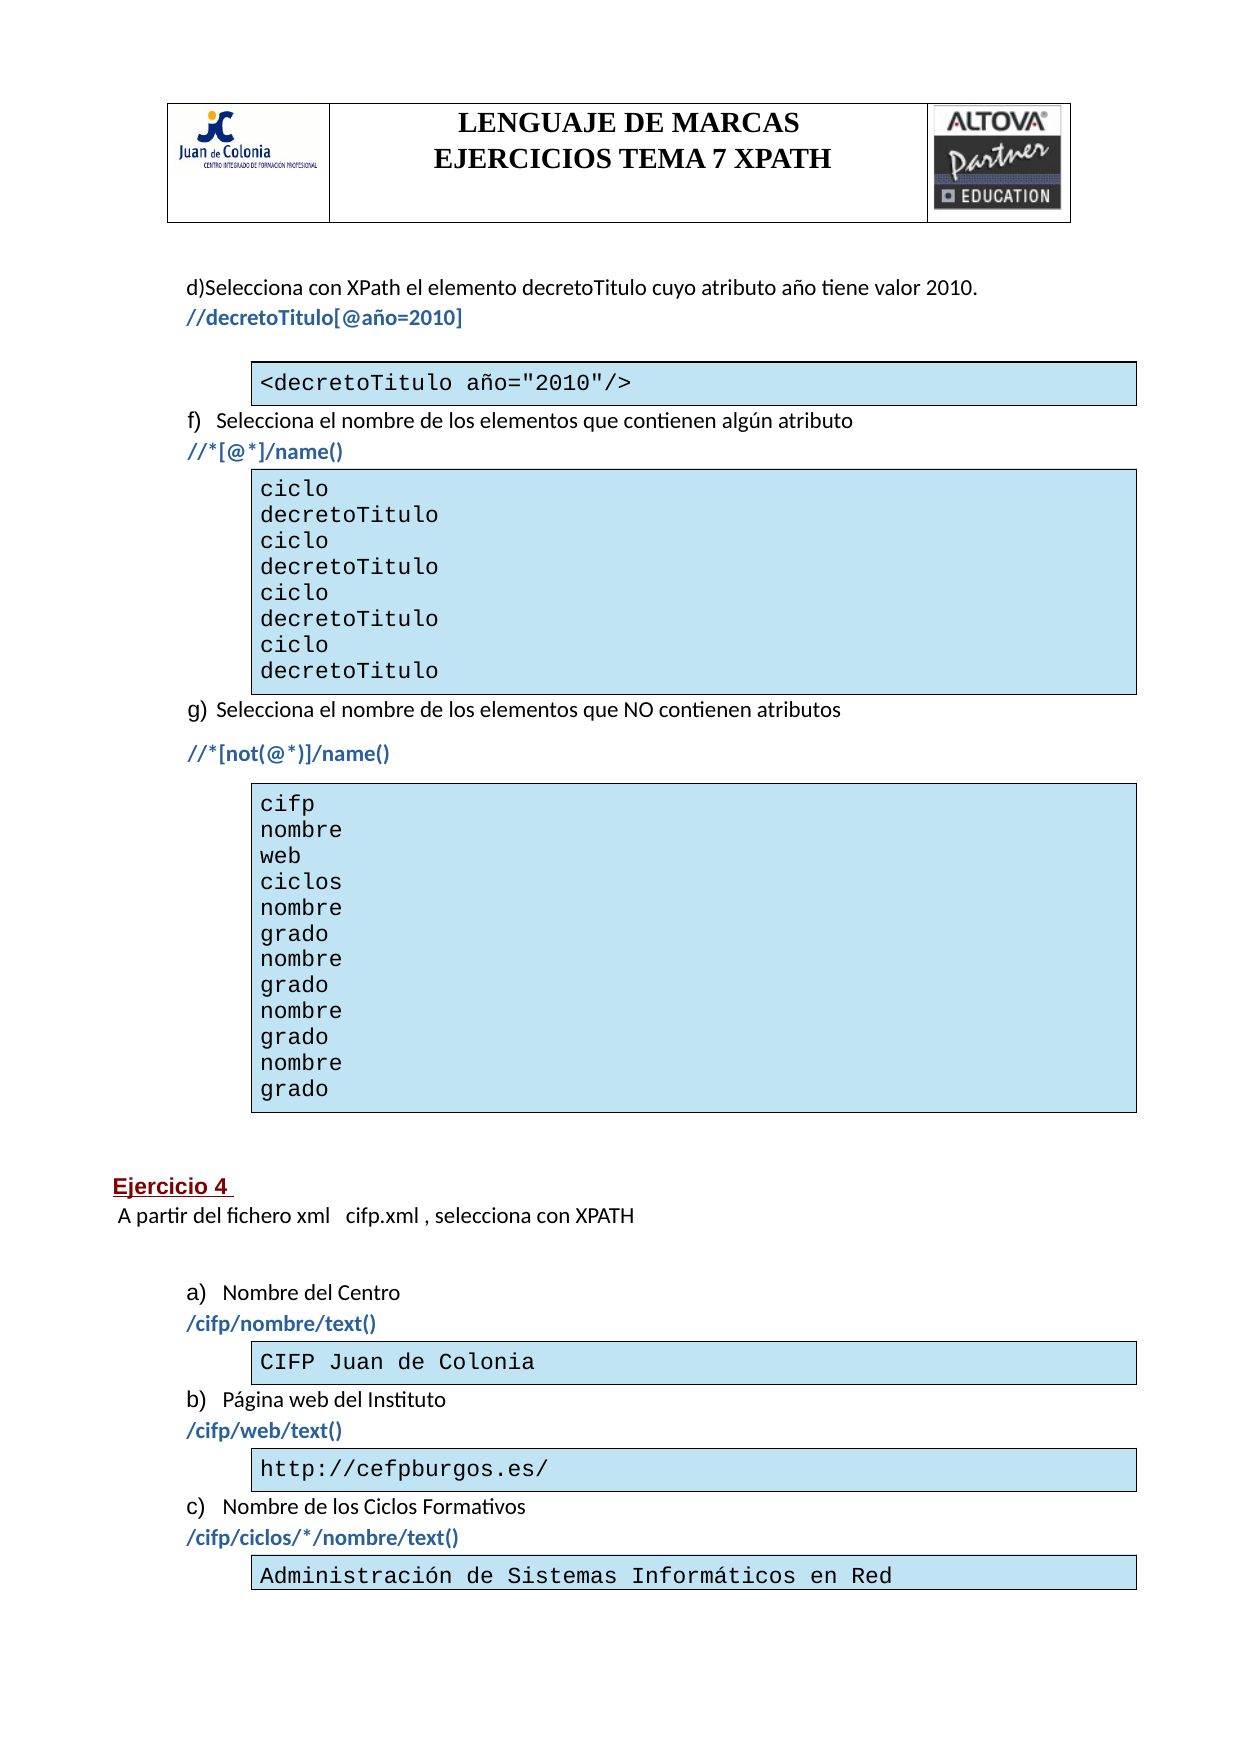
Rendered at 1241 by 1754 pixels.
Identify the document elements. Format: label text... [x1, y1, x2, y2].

text ciclo [252, 470, 1136, 494]
text nombre [252, 938, 1136, 964]
text decretoTitulo [252, 494, 1136, 520]
text ciclo [252, 520, 1136, 546]
text http://cefpburgos.es/ [252, 1449, 1136, 1491]
text A partir del fichero xml cifp.xml , selecciona con XPATH [112, 1202, 1128, 1230]
text Administración de Sistemas Informáticos en Red [252, 1556, 1136, 1589]
text CIFP Juan de Colonia [252, 1342, 1136, 1384]
list //*[not(@*)]/name() [187, 739, 1128, 767]
text grado [252, 1016, 1136, 1042]
picture [933, 105, 1062, 210]
list Selecciona el nombre de los elementos que contienen algún atributo [187, 406, 1128, 434]
text nombre [252, 887, 1136, 912]
text ciclos [252, 861, 1136, 887]
list //*[@*]/name() [187, 437, 1128, 465]
text <decretoTitulo año="2010"/> [252, 363, 1136, 405]
list Página web del Instituto [186, 1385, 1128, 1413]
text cifp [252, 784, 1136, 809]
text web [252, 835, 1136, 861]
text /cifp/web/text() [186, 1416, 1128, 1444]
text //decretoTitulo[@año=2010] [186, 303, 1128, 331]
text nombre [252, 990, 1136, 1016]
text /cifp/ciclos/*/nombre/text() [186, 1523, 1128, 1551]
text /cifp/nombre/text() [186, 1309, 1128, 1337]
text ciclo [252, 572, 1136, 598]
picture [173, 105, 324, 176]
text nombre [252, 809, 1136, 835]
list Selecciona el nombre de los elementos que NO contienen atributos [187, 695, 1128, 723]
list Nombre del Centro [186, 1278, 1128, 1306]
text grado [252, 912, 1136, 938]
list Nombre de los Ciclos Formativos [186, 1492, 1128, 1520]
text decretoTitulo [252, 650, 1136, 694]
text grado [252, 1068, 1136, 1112]
subtitle Ejercicio 4 [112, 1173, 1128, 1199]
text grado [252, 964, 1136, 990]
text nombre [252, 1042, 1136, 1068]
text decretoTitulo [252, 546, 1136, 572]
text ciclo [252, 624, 1136, 650]
text decretoTitulo [252, 598, 1136, 624]
text d)Selecciona con XPath el elemento decretoTitulo cuyo atributo año tiene valor 2010. [186, 273, 1128, 301]
